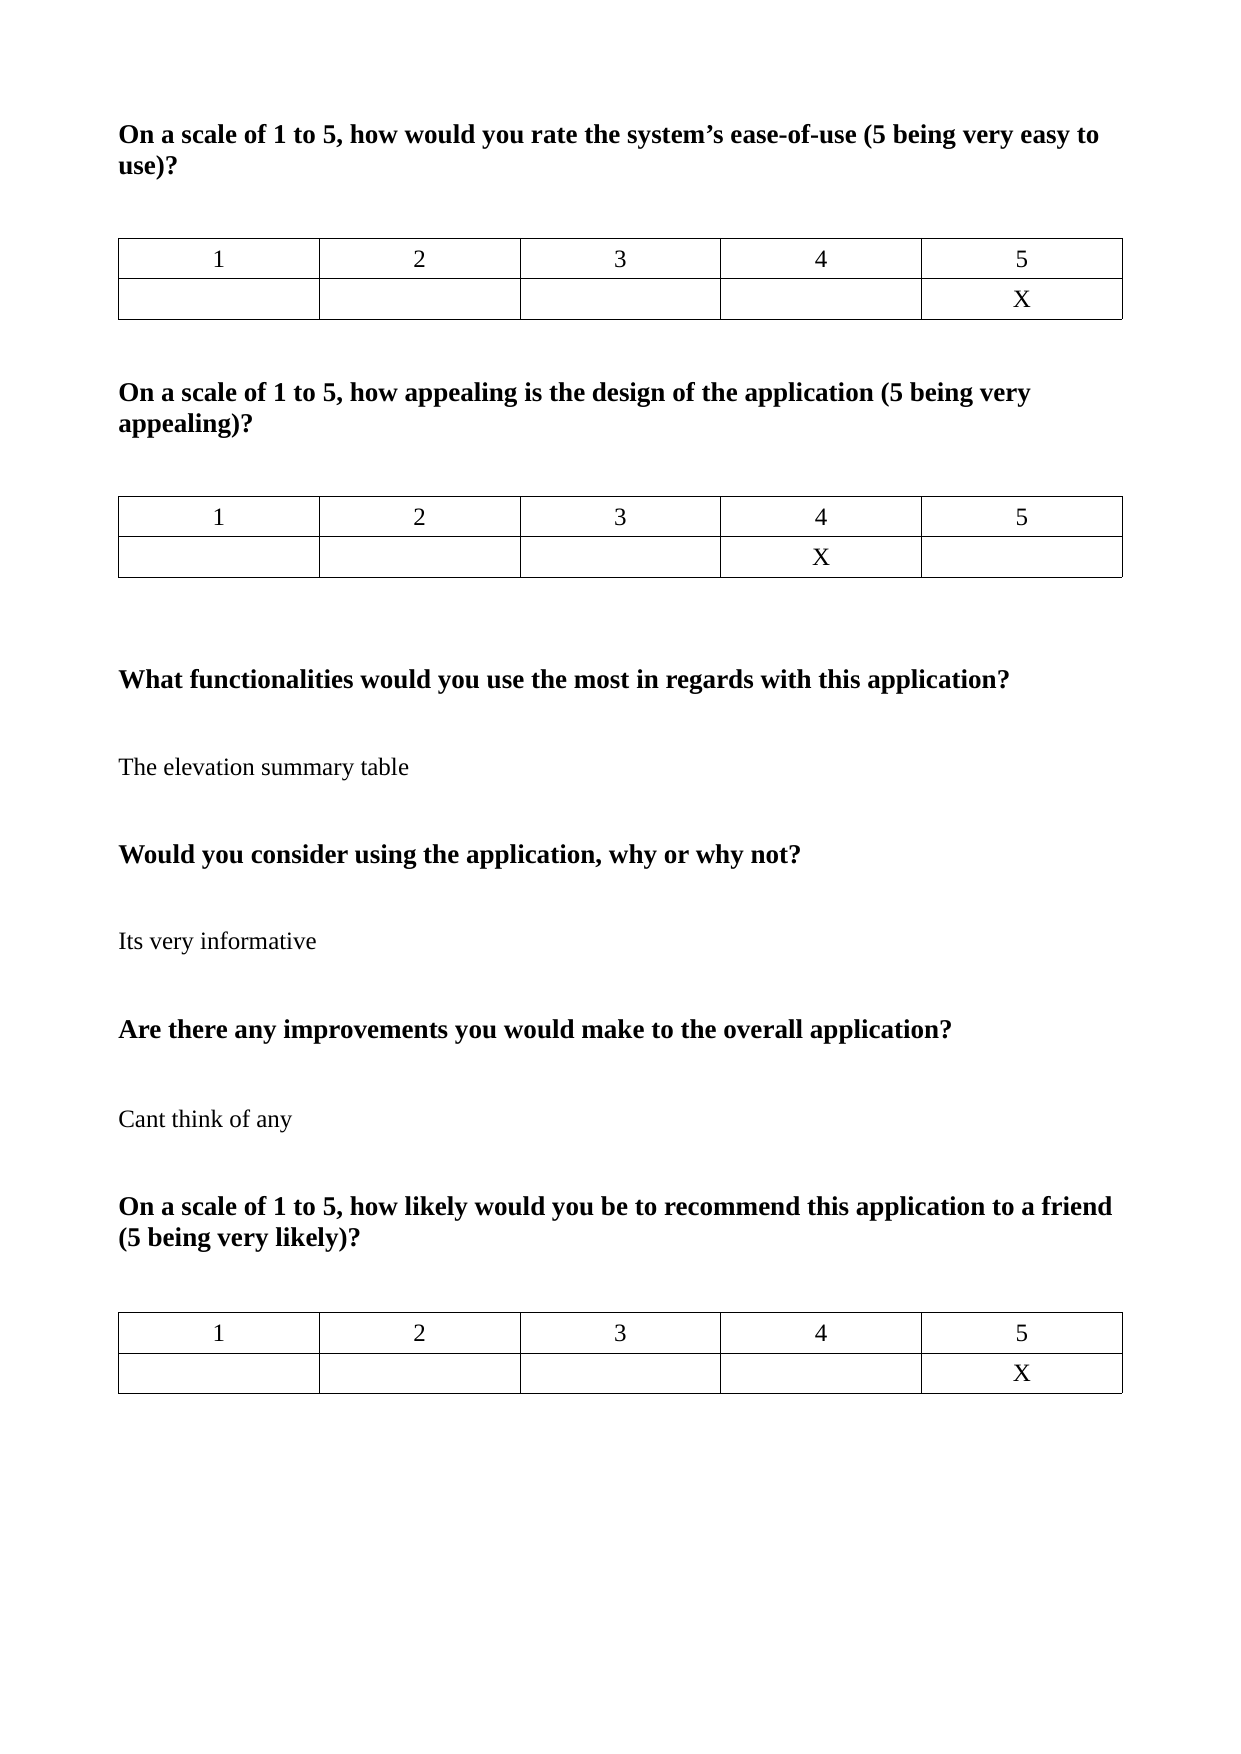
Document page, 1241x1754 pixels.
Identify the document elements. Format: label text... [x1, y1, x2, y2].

text Its very informative [118, 926, 1122, 955]
table_header 2 [320, 1313, 520, 1352]
table_header 5 [922, 1313, 1122, 1352]
table_cell X [721, 537, 921, 577]
table_cell [922, 537, 1122, 577]
table_cell [521, 279, 720, 318]
table_cell [521, 1354, 720, 1393]
table_header 4 [721, 497, 921, 536]
table_header 1 [119, 497, 319, 536]
table_header 4 [721, 1313, 921, 1352]
table_cell [320, 1354, 520, 1393]
text Are there any improvements you would make to the overall application? [118, 1013, 1122, 1044]
table_header 3 [521, 239, 720, 278]
table_cell [721, 1354, 921, 1393]
text On a scale of 1 to 5, how would you rate the system’s ease-of-use (5 being very easy to use)? [118, 118, 1122, 180]
table_header 5 [922, 239, 1122, 278]
table_cell [721, 279, 921, 318]
table_cell [521, 537, 720, 577]
table_header 3 [521, 1313, 720, 1352]
table_cell [320, 279, 520, 318]
text On a scale of 1 to 5, how appealing is the design of the application (5 being very appealing)? [118, 376, 1122, 438]
text On a scale of 1 to 5, how likely would you be to recommend this application to a friend (5 being very likely)? [118, 1190, 1122, 1252]
table_cell [119, 1354, 319, 1393]
table_cell X [922, 279, 1122, 318]
table_header 1 [119, 1313, 319, 1352]
table_header 2 [320, 239, 520, 278]
text Would you consider using the application, why or why not? [118, 838, 1122, 869]
table_header 3 [521, 497, 720, 536]
table_header 5 [922, 497, 1122, 536]
table_header 1 [119, 239, 319, 278]
table_header 2 [320, 497, 520, 536]
table_cell [320, 537, 520, 577]
table_cell [119, 537, 319, 577]
text What functionalities would you use the most in regards with this application? [118, 663, 1122, 694]
table_cell [119, 279, 319, 318]
table_header 4 [721, 239, 921, 278]
text Cant think of any [118, 1104, 1122, 1132]
table_cell X [922, 1354, 1122, 1393]
text The elevation summary table [118, 752, 1122, 780]
